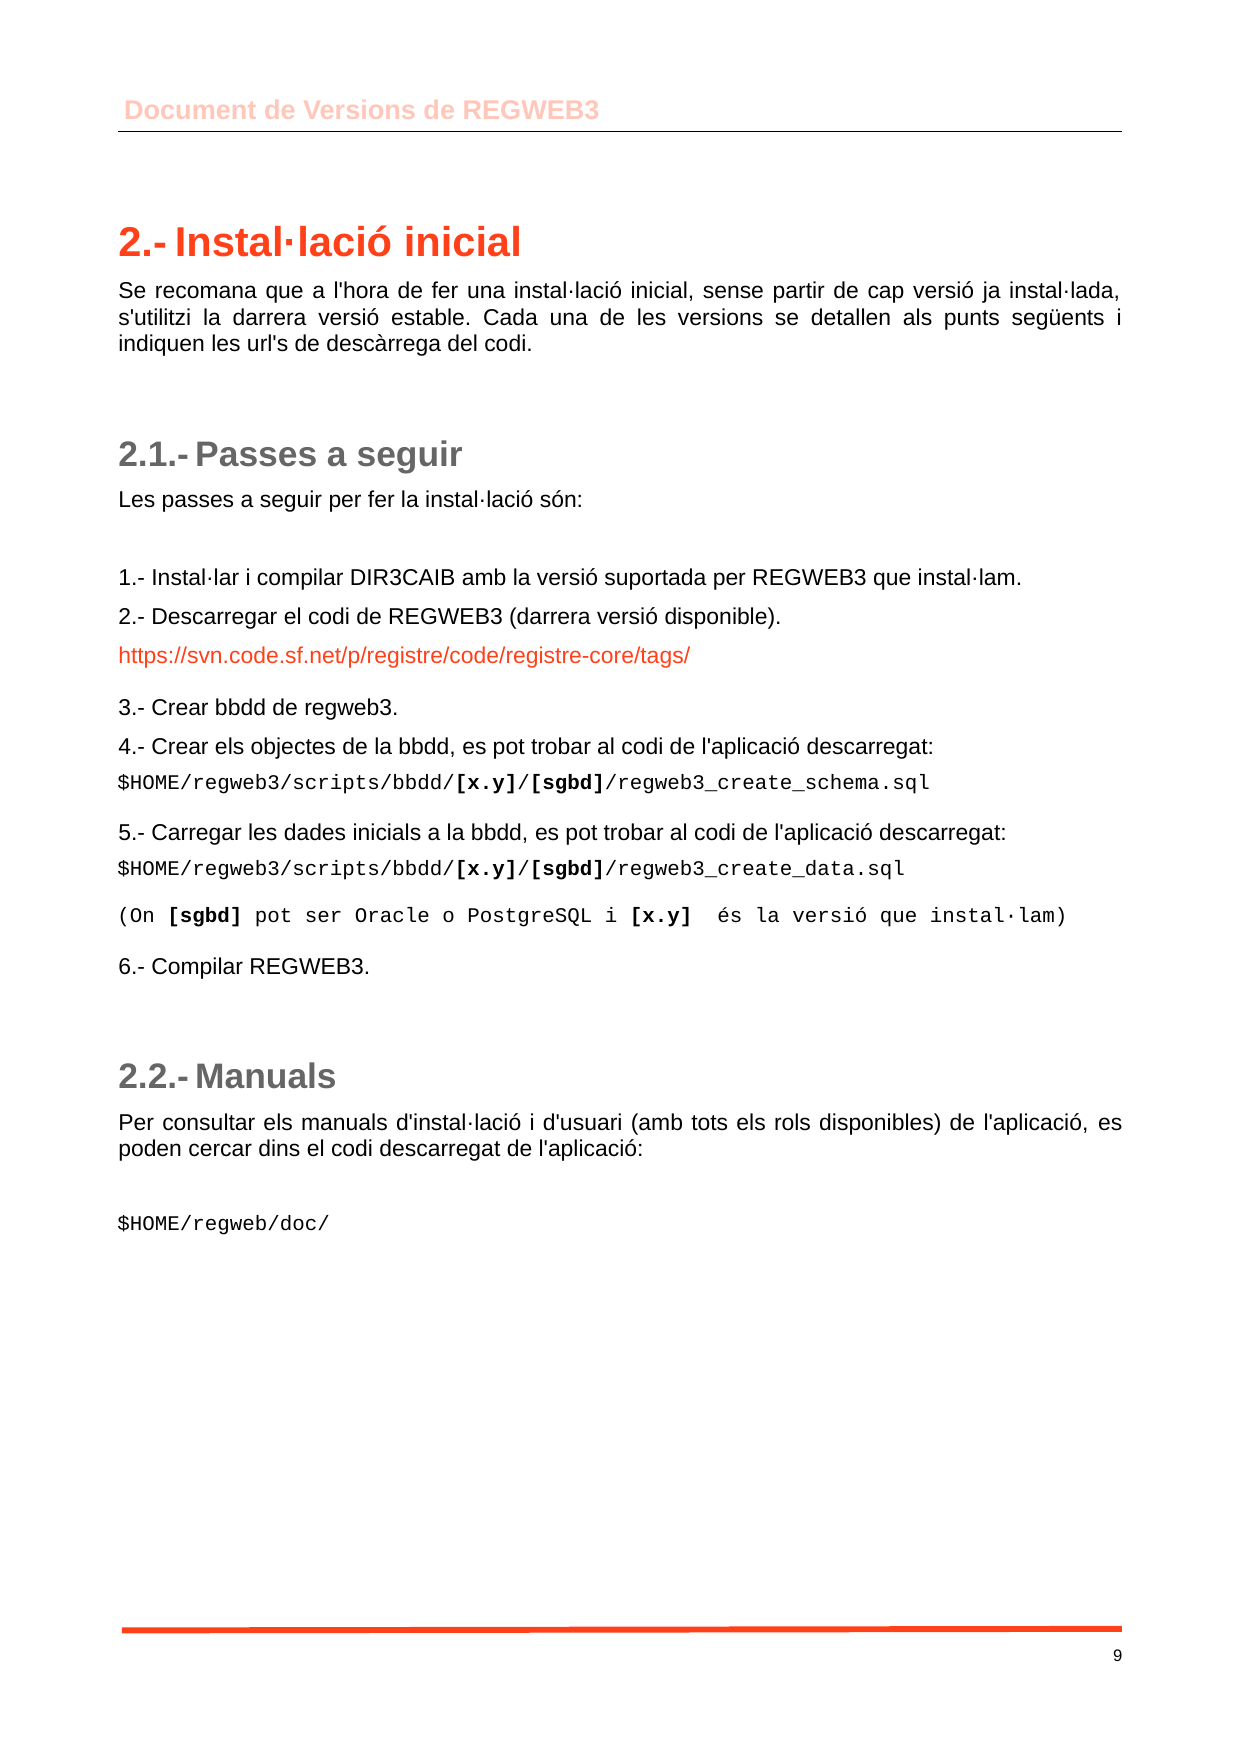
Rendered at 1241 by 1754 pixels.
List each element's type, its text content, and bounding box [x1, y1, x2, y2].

text Se recomana que a l'hora de fer una instal·lació inicial, sense partir de cap versió ja instal·lada, s'utilitzi la darrera versió estable. Cada una de les versions se detallen als punts següents i indiquen les url's de descàrrega del codi. [118, 277, 1122, 357]
text $HOME/regweb3/scripts/bbdd/[x.y]/[sgbd]/regweb3_create_schema.sql [117, 772, 1123, 796]
text $HOME/regweb/doc/ [117, 1213, 1123, 1236]
text 6.- Compilar REGWEB3. [118, 953, 1122, 979]
subtitle Passes a seguir [118, 433, 1122, 474]
text 2.- Descarregar el codi de REGWEB3 (darrera versió disponible). [118, 603, 1122, 629]
text 5.- Carregar les dades inicials a la bbdd, es pot trobar al codi de l'aplicació descarregat: [118, 819, 1122, 846]
text 1.- Instal·lar i compilar DIR3CAIB amb la versió suportada per REGWEB3 que instal·lam. [118, 564, 1122, 590]
text Per consultar els manuals d'instal·lació i d'usuari (amb tots els rols disponibles) de l'aplicació, es poden cercar dins el codi descarregat de l'aplicació: [118, 1109, 1122, 1161]
text https://svn.code.sf.net/p/registre/code/registre-core/tags/ [118, 642, 1122, 668]
text $HOME/regweb3/scripts/bbdd/[x.y]/[sgbd]/regweb3_create_data.sql [117, 858, 1123, 882]
text 3.- Crear bbdd de regweb3. [118, 694, 1122, 721]
text Les passes a seguir per fer la instal·lació són: [118, 486, 1122, 512]
text 4.- Crear els objectes de la bbdd, es pot trobar al codi de l'aplicació descarregat: [118, 733, 1122, 759]
subtitle Manuals [118, 1055, 1122, 1096]
subtitle Instal·lació inicial [118, 217, 1122, 265]
text (On [sgbd] pot ser Oracle o PostgreSQL i [x.y] és la versió que instal·lam) [117, 905, 1123, 929]
